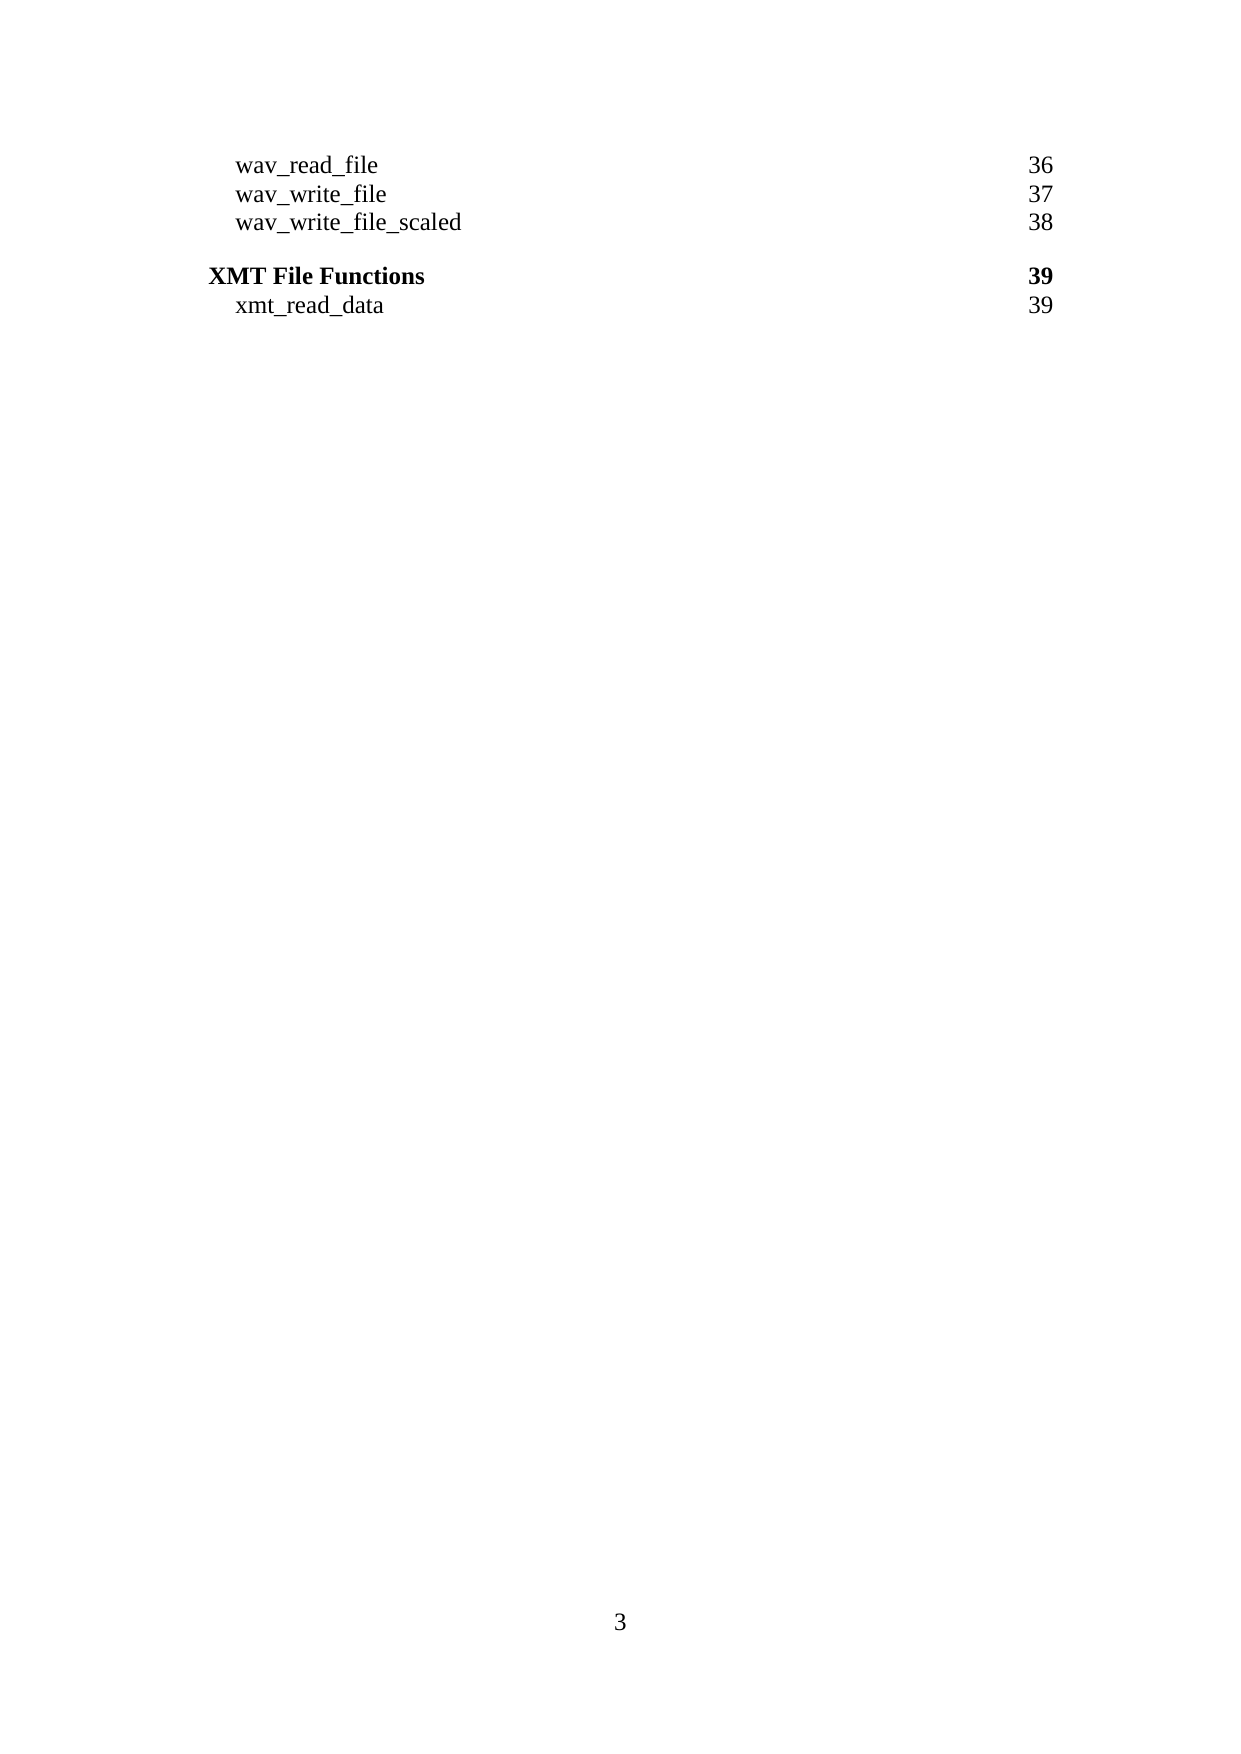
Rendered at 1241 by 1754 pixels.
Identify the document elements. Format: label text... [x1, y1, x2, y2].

text wav_read_file 36 [229, 150, 1053, 179]
text xmt_read_data 39 [229, 290, 1053, 319]
text wav_write_file_scaled 38 [229, 207, 1053, 236]
text XMT File Functions 39 [208, 261, 1053, 290]
text wav_write_file 37 [229, 179, 1053, 207]
